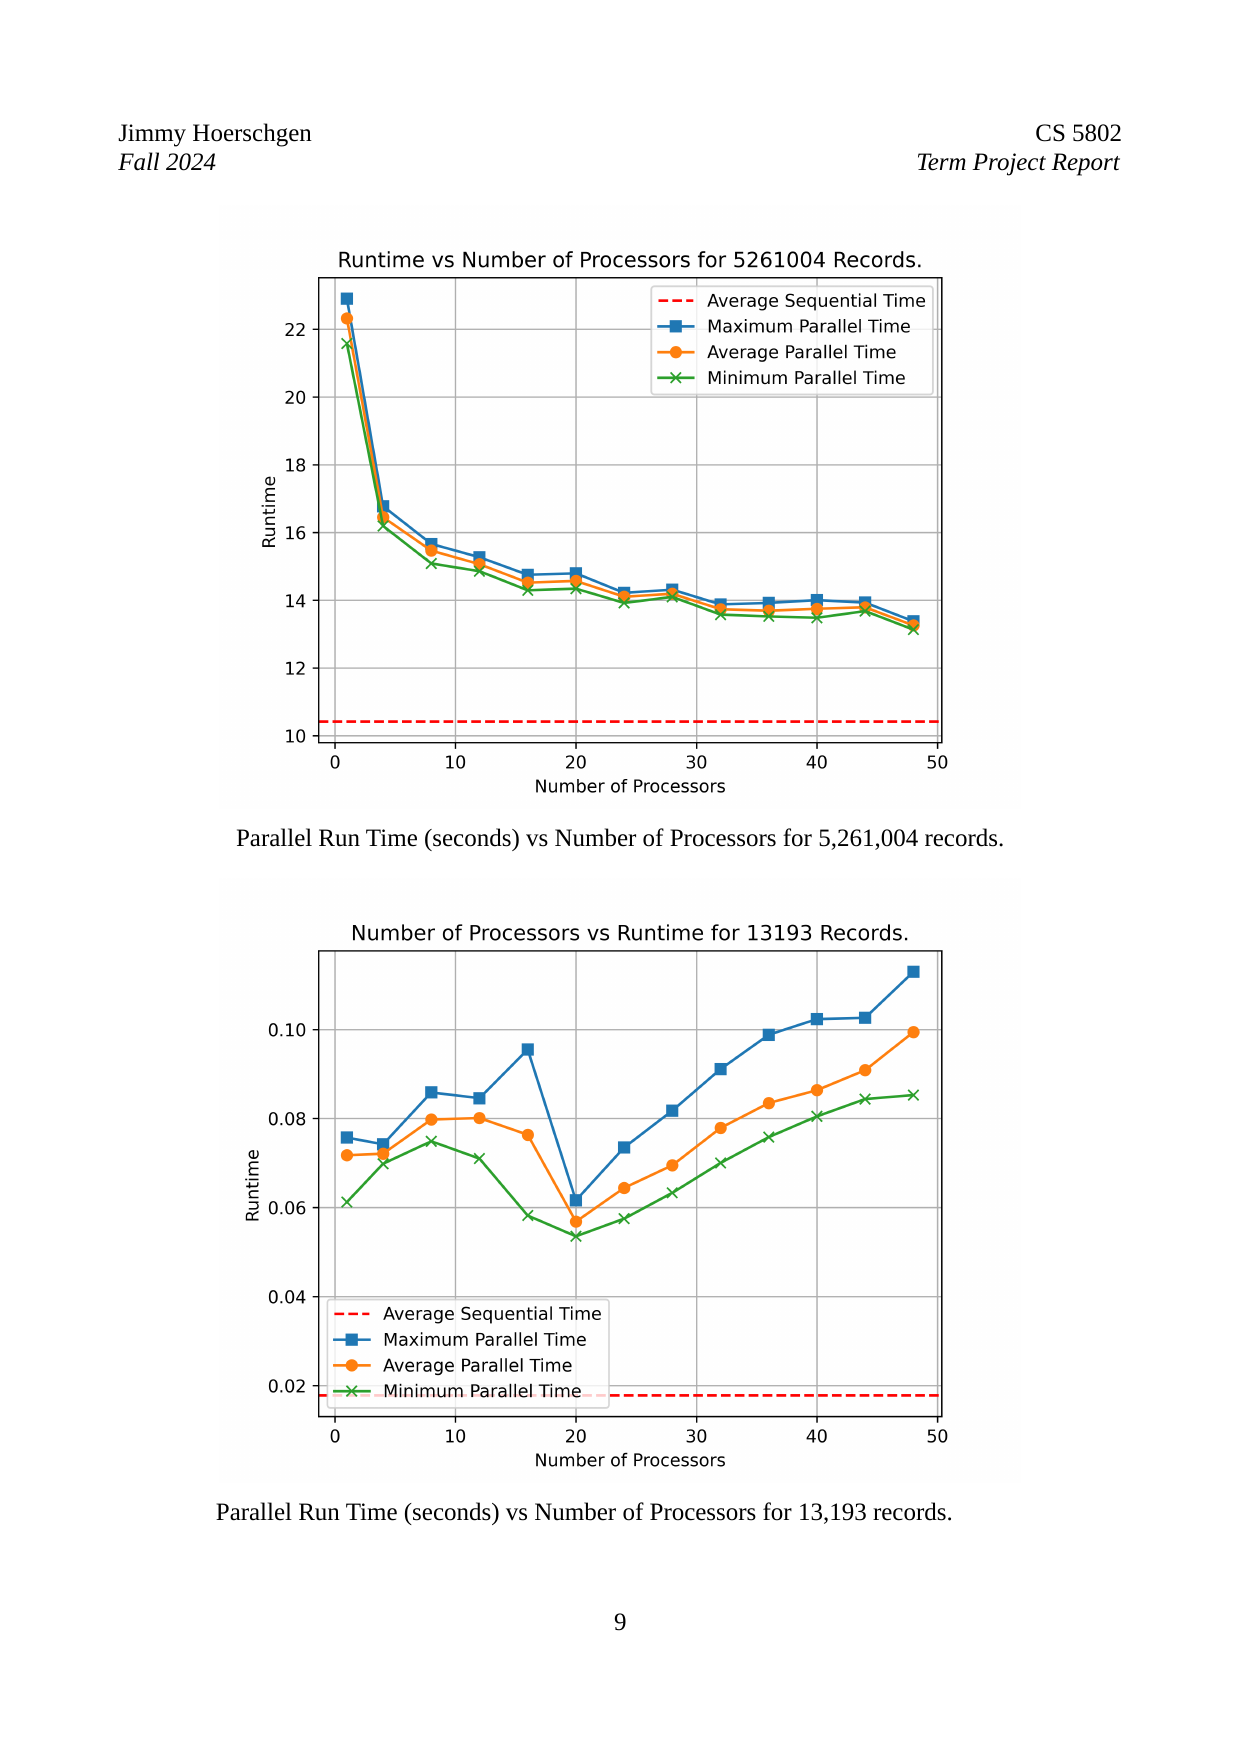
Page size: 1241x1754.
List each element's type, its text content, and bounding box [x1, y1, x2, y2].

picture [218, 205, 1022, 809]
text Parallel Run Time (seconds) vs Number of Processors for 5,261,004 records. [118, 205, 1122, 852]
text Parallel Run Time (seconds) vs Number of Processors for 13,193 records. [118, 879, 1122, 1526]
picture [218, 878, 1022, 1483]
